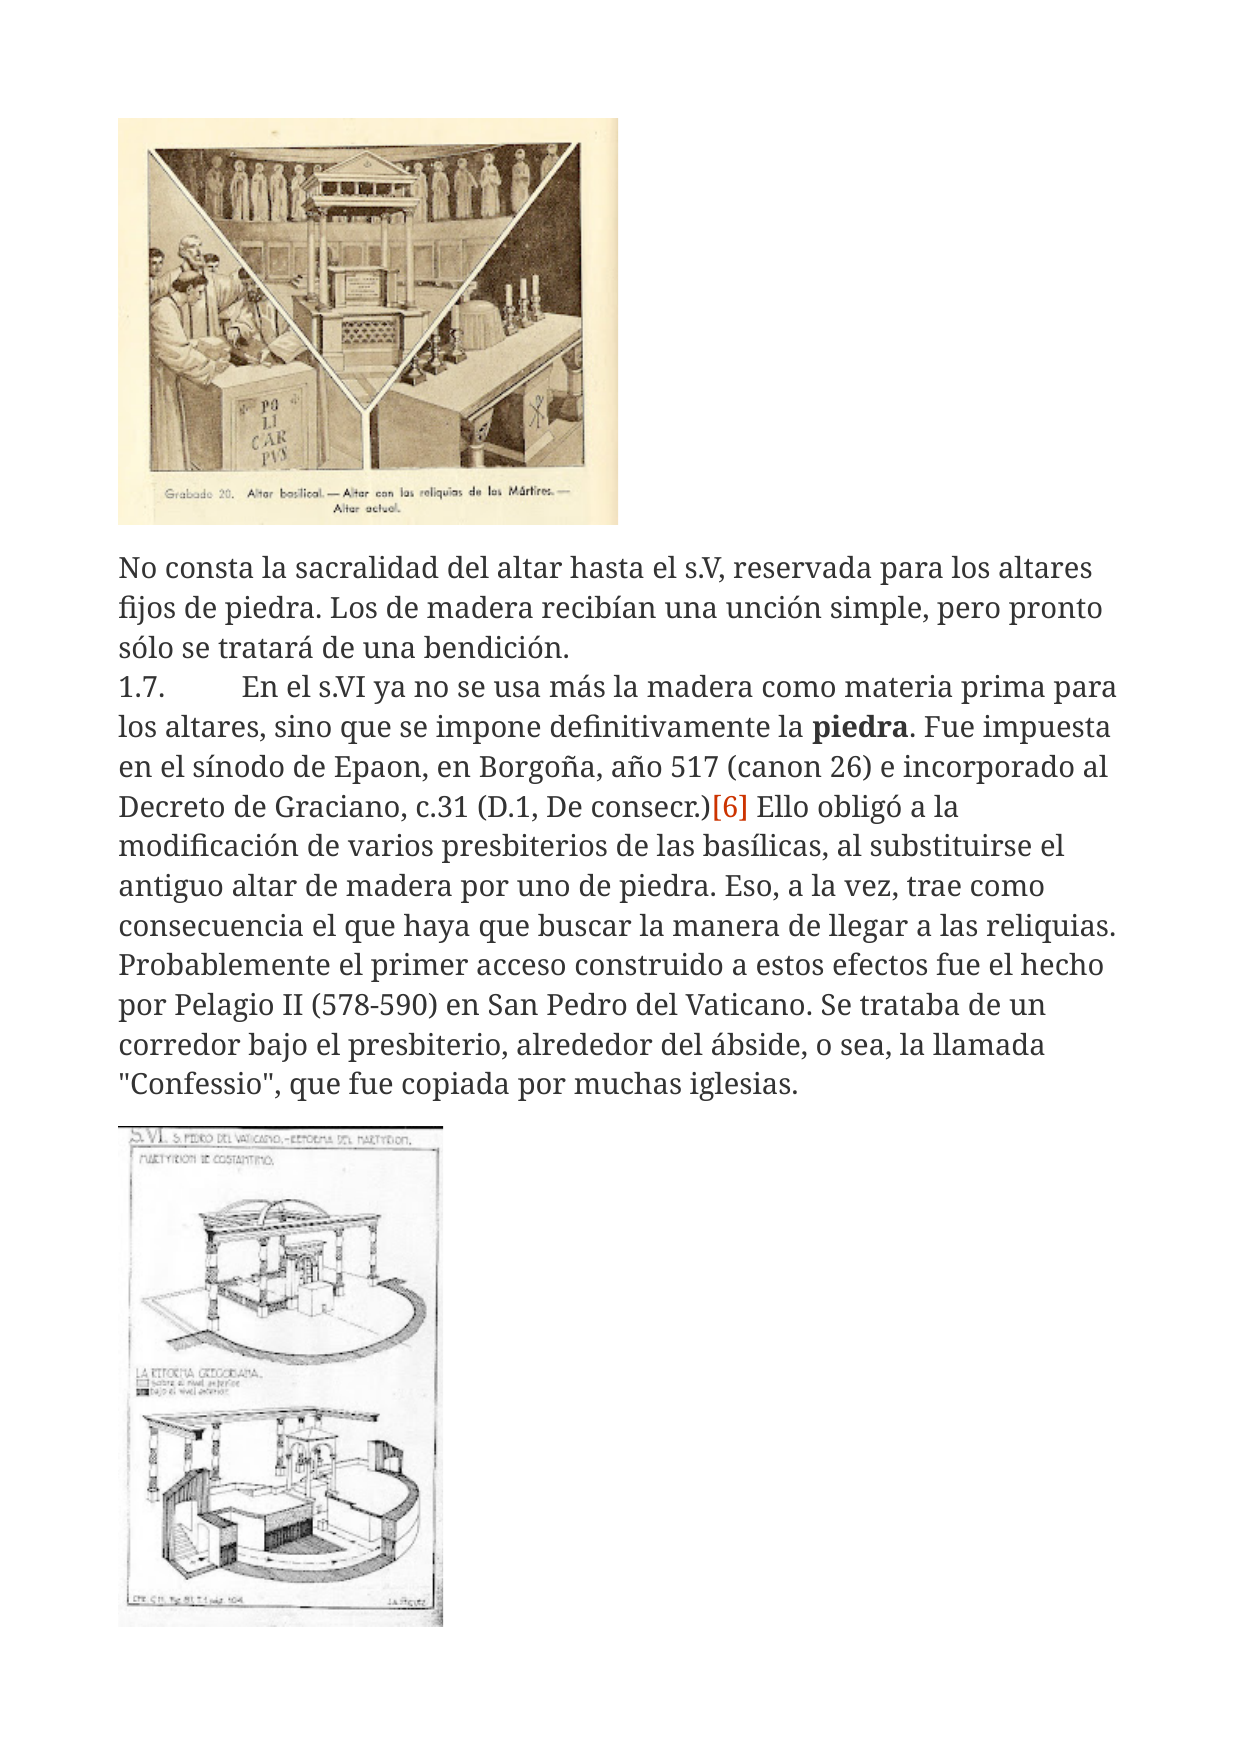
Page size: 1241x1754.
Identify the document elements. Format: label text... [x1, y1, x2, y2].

picture [118, 1126, 444, 1627]
text No consta la sacralidad del altar hasta el s.V, reservada para los altares fijos de piedra. Los de madera recibían una unción simple, pero pronto sólo se tratará de una bendición. [118, 548, 1122, 667]
picture [118, 118, 619, 525]
text 1.7. En el s.VI ya no se usa más la madera como materia prima para los altares, sino que se impone definitivamente la piedra. Fue impuesta en el sínodo de Epaon, en Borgoña, año 517 (canon 26) e incorporado al Decreto de Graciano, c.31 (D.1, De consecr.)[6] Ello obligó a la modificación de varios presbiterios de las basílicas, al substituirse el antiguo altar de madera por uno de piedra. Eso, a la vez, trae como consecuencia el que haya que buscar la manera de llegar a las reliquias. Probablemente el primer acceso construido a estos efectos fue el hecho por Pelagio II (578-590) en San Pedro del Vaticano. Se trataba de un corredor bajo el presbiterio, alrededor del ábside, o sea, la llamada "Confessio", que fue copiada por muchas iglesias. [118, 667, 1122, 1103]
